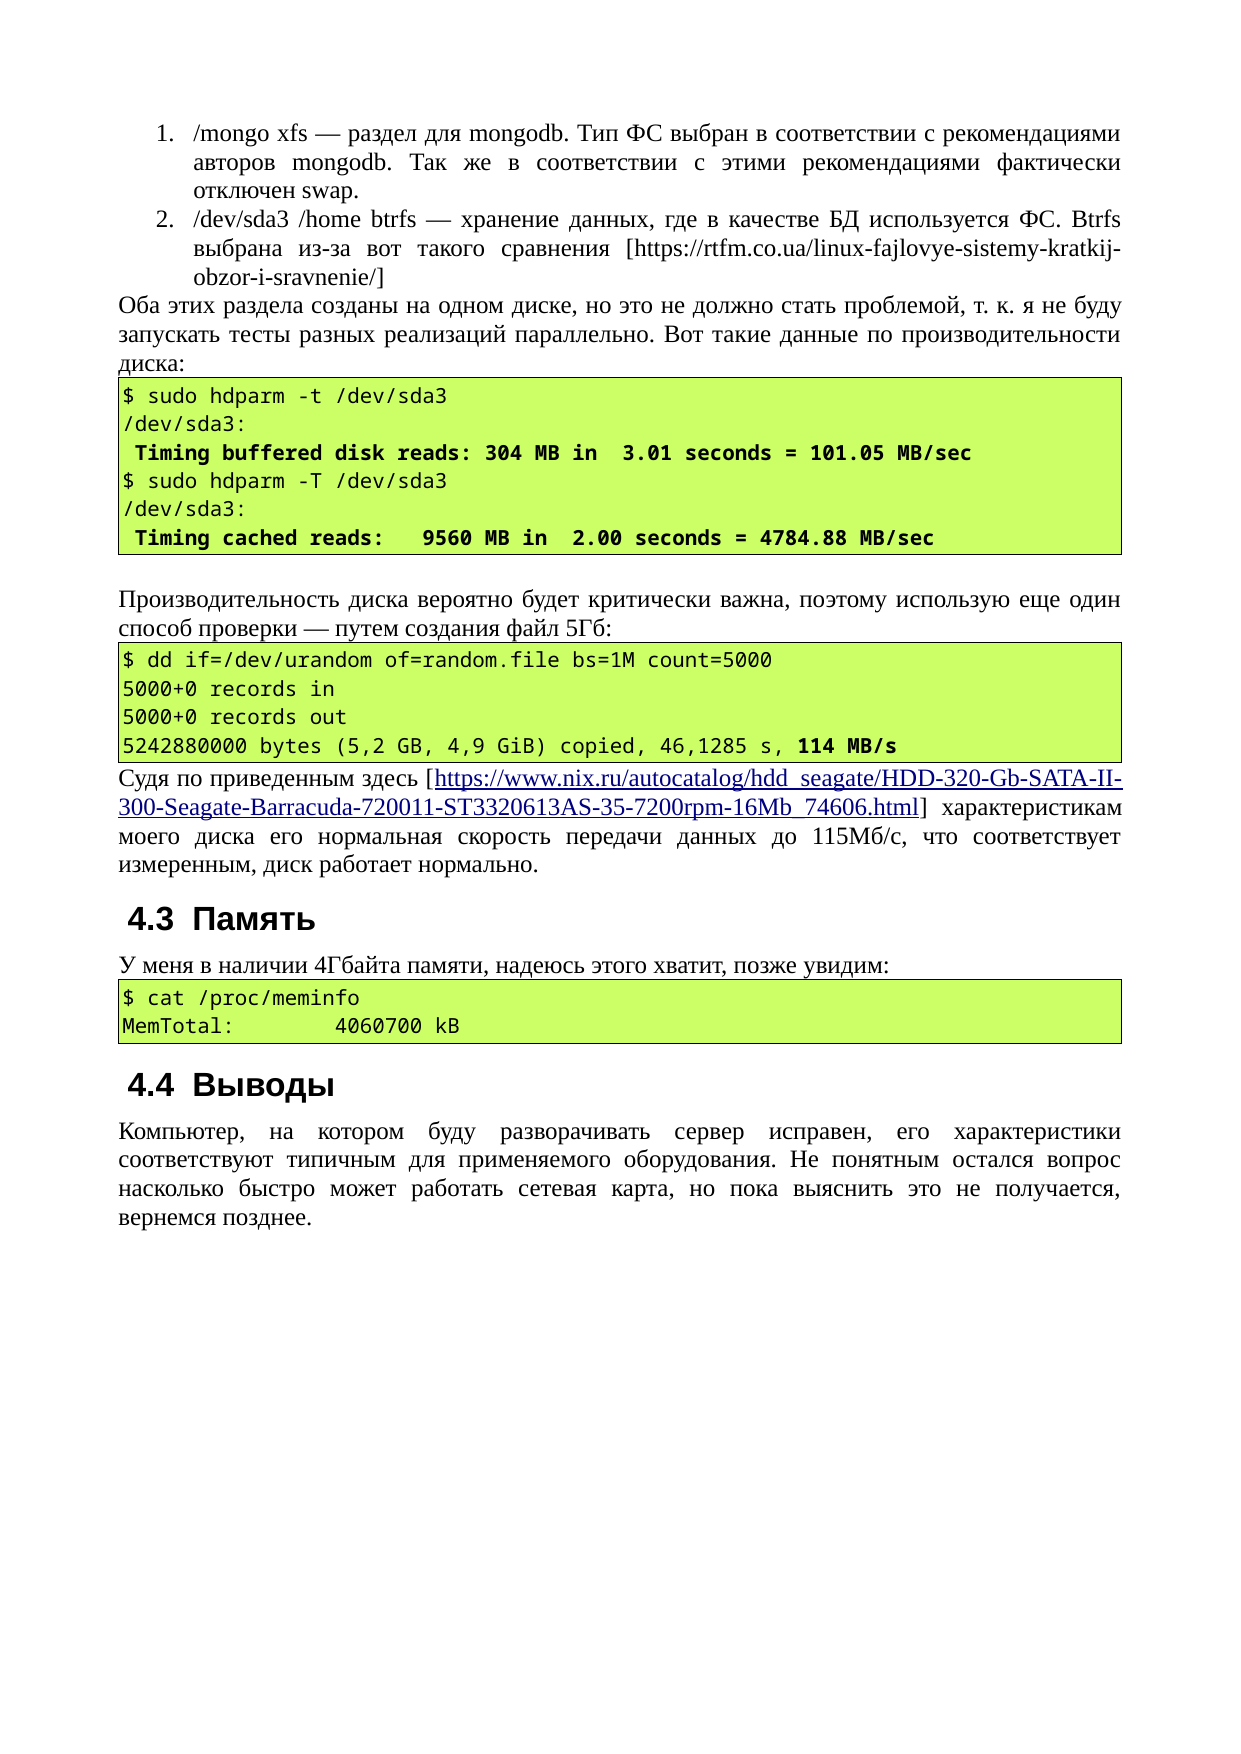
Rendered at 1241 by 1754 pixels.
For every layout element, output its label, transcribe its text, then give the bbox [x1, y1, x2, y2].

text 5242880000 bytes (5,2 GB, 4,9 GiB) copied, 46,1285 s, 114 MB/s [119, 727, 1121, 762]
text Компьютер, на котором буду разворачивать сервер исправен, его характеристики соответствуют типичным для применяемого оборудования. Не понятным остался вопрос насколько быстро может работать сетевая карта, но пока выяснить это не получается, вернемся позднее. [118, 1116, 1122, 1231]
text $ cat /proc/meminfo [119, 980, 1121, 1007]
text $ dd if=/dev/urandom of=random.file bs=1M count=5000 [119, 643, 1121, 670]
text /dev/sda3: [119, 491, 1121, 519]
text Судя по приведенным здесь [https://www.nix.ru/autocatalog/hdd_seagate/HDD-320-Gb-SATA-II-300-Seagate-Barracuda-720011-ST3320613AS-35-7200rpm-16Mb_74606.html] характеристикам моего диска его нормальная скорость передачи данных до 115Мб/с, что соответствует измеренным, диск работает нормально. [118, 763, 1122, 878]
list /dev/sda3 /home btrfs — хранение данных, где в качестве БД используется ФС. Btrfs выбрана из-за вот такого сравнения [https://rtfm.co.ua/linux-fajlovye-sistemy-kratkij-obzor-i-sravnenie/] [156, 204, 1122, 291]
text $ sudo hdparm -t /dev/sda3 [119, 378, 1121, 405]
text 5000+0 records out [119, 698, 1121, 727]
text 5000+0 records in [119, 670, 1121, 698]
text /dev/sda3: [119, 405, 1121, 434]
text $ sudo hdparm -T /dev/sda3 [119, 462, 1121, 491]
subtitle Выводы [118, 1065, 1122, 1103]
text У меня в наличии 4Гбайта памяти, надеюсь этого хватит, позже увидим: [118, 950, 1122, 979]
text Производительность диска вероятно будет критически важна, поэтому использую еще один способ проверки — путем создания файл 5Гб: [118, 584, 1122, 642]
text MemTotal: 4060700 kB [119, 1007, 1121, 1043]
list /mongo xfs — раздел для mongodb. Тип ФС выбран в соответствии с рекомендациями авторов mongodb. Так же в соответствии с этими рекомендациями фактически отключен swap. [156, 118, 1122, 204]
text Timing buffered disk reads: 304 MB in 3.01 seconds = 101.05 MB/sec [119, 434, 1121, 462]
text Timing cached reads: 9560 MB in 2.00 seconds = 4784.88 MB/sec [119, 519, 1121, 554]
text Оба этих раздела созданы на одном диске, но это не должно стать проблемой, т. к. я не буду запускать тесты разных реализаций параллельно. Вот такие данные по производительности диска: [118, 291, 1122, 377]
subtitle Память [118, 899, 1122, 938]
